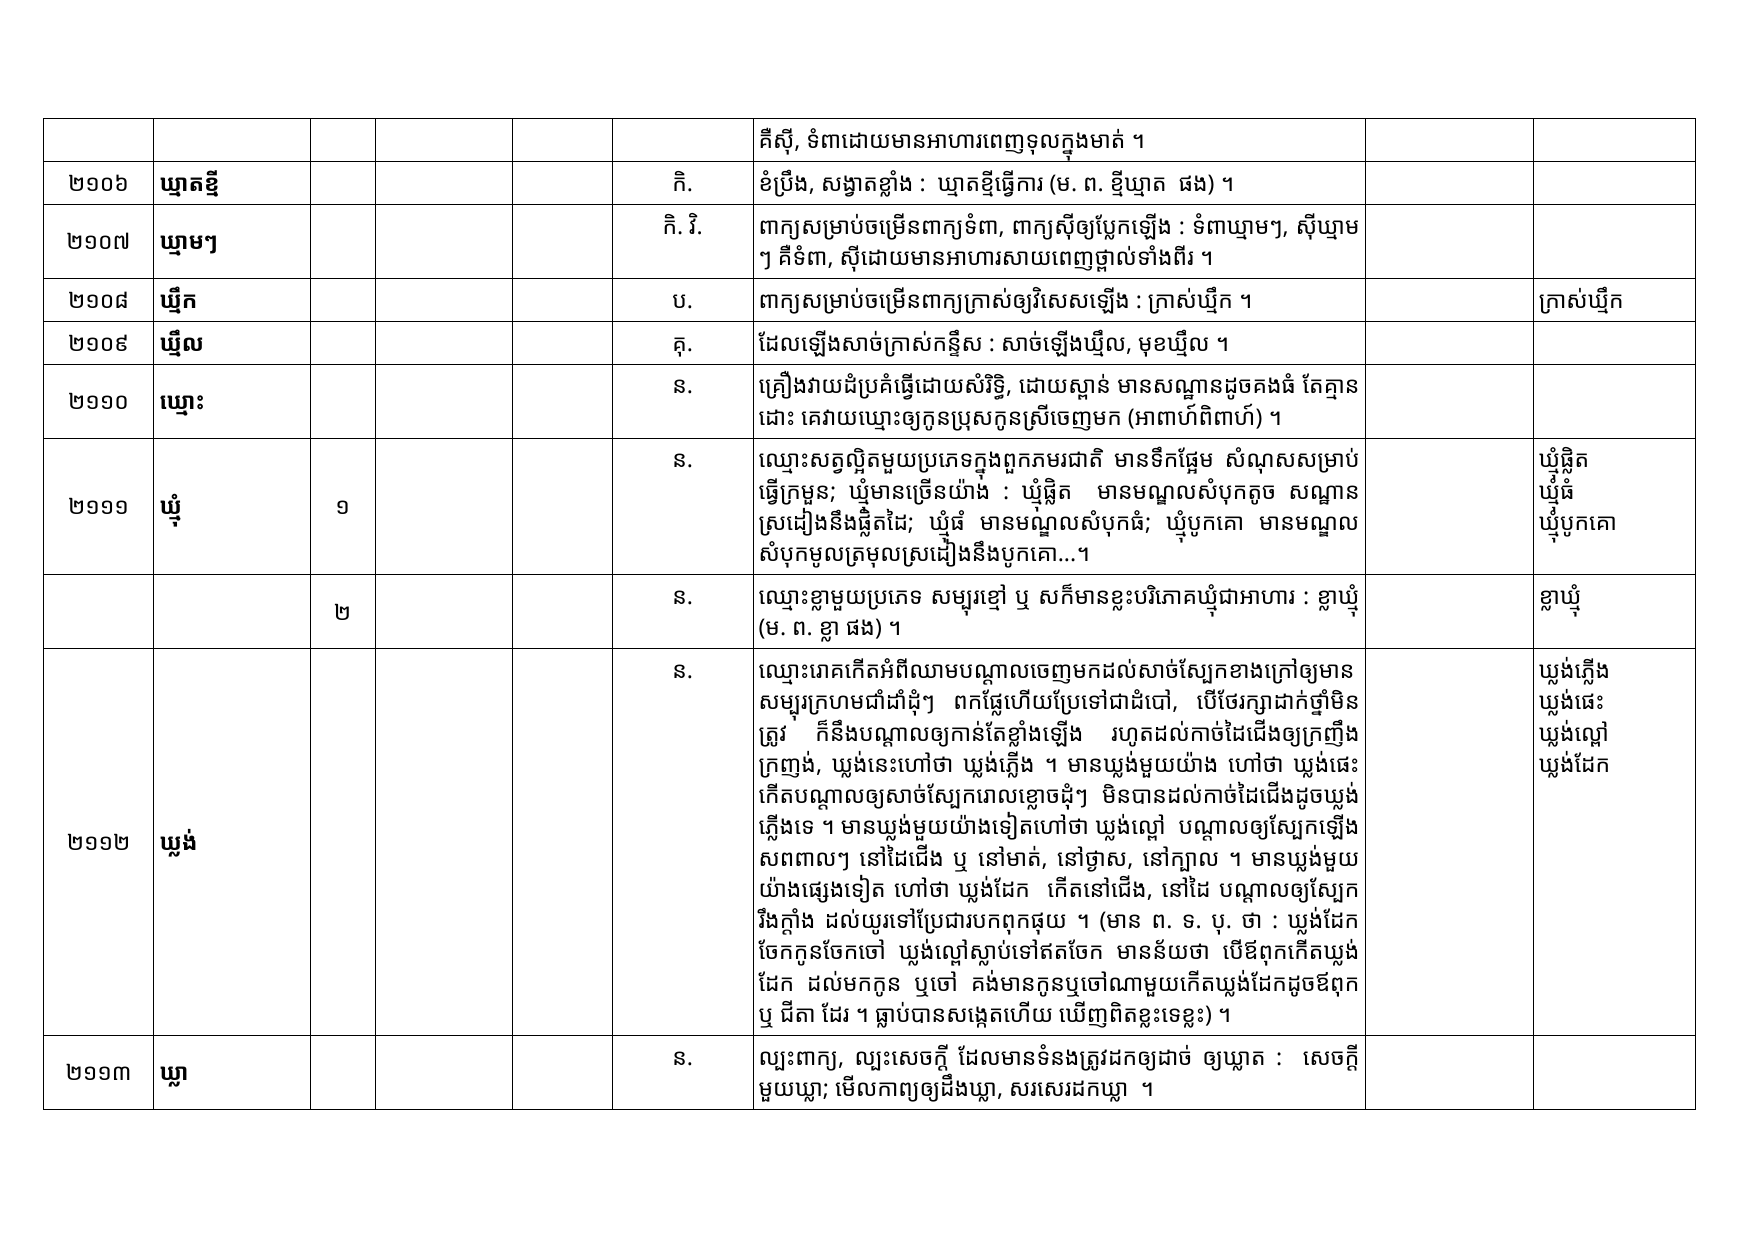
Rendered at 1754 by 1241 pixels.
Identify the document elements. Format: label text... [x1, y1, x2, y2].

table_cell ឈ្មោះ​ខ្លា​មួយ​ប្រភេទ សម្បុរ​ខ្មៅ ឬ ស​ក៏​មាន​ខ្លះ​បរិភោគ​ឃ្មុំ​ជា​អាហារ : ខ្លា​ឃ្មុំ (ម. ព. ខ្លា ផង) ។ [754, 575, 1365, 648]
table_cell ២១០៧ [44, 205, 153, 278]
table_cell ឃ្មុំ [154, 439, 310, 574]
table_cell [1534, 162, 1695, 204]
table_cell ឃ្លង់ [154, 649, 310, 1035]
table_cell [513, 649, 612, 1035]
table_cell ឃ្មឹក [154, 279, 310, 321]
table_cell [376, 119, 512, 161]
table_cell ពាក្យ​សម្រាប់​ចម្រើន​ពាក្យ​ទំពា, ពាក្យ​ស៊ី​ឲ្យ​ប្លែក​ឡើង : ទំពា​ឃ្មាម​ៗ, ស៊ី​ឃ្មាម​ៗ គឺ​ទំពា, ស៊ី​ដោយ​មាន​អាហារ​សាយ​ពេញ​ថ្ពាល់​ទាំង​ពីរ ។ [754, 205, 1365, 278]
table_cell ខំ​ប្រឹង, សង្វាត​ខ្លាំង : ឃ្មាត​ខ្មី​ធ្វើ​ការ (ម. ព. ខ្មីឃ្មាត ផង) ។ [754, 162, 1365, 204]
table_cell [513, 439, 612, 574]
table_cell [513, 365, 612, 437]
table_cell [1366, 649, 1533, 1035]
table_cell [376, 575, 512, 648]
table_cell [513, 279, 612, 321]
table_cell ឃ្មាម​ៗ [154, 205, 310, 278]
table_cell [311, 322, 375, 363]
table_cell [376, 439, 512, 574]
table_cell [44, 119, 153, 161]
table_cell [513, 119, 612, 161]
table_cell ន. [613, 365, 753, 437]
table_cell [311, 205, 375, 278]
table_cell ន. [613, 649, 753, 1035]
table_cell គឺ​ស៊ី, ទំពា​ដោយ​មាន​អាហារ​ពេញ​ទុល​ក្នុង​មាត់ ។ [754, 119, 1365, 161]
table_cell [376, 322, 512, 363]
table_cell ឃ្មុំ​ផ្លិត ឃ្មុំ​ធំ ឃ្មុំ​បូក​គោ [1534, 439, 1695, 574]
table_cell [1534, 365, 1695, 437]
table_cell ២១១០ [44, 365, 153, 437]
table_cell ន. [613, 439, 753, 574]
table_cell [1366, 205, 1533, 278]
table_cell ឃ្មោះ [154, 365, 310, 437]
table_cell [376, 365, 512, 437]
table_cell [1366, 439, 1533, 574]
table_cell ដែល​ឡើង​សាច់​ក្រាស់​កន្ទឹស : សាច់​ឡើង​ឃ្មឹល, មុខ​ឃ្មឹល ។ [754, 322, 1365, 363]
table_cell ២១១៣ [44, 1036, 153, 1109]
table_cell ន. [613, 1036, 753, 1109]
table_cell [513, 575, 612, 648]
table_cell [1366, 119, 1533, 161]
table_cell គ្រឿង​វាយ​ដំ​ប្រគំ​ធ្វើ​ដោយ​សំរិទ្ធិ, ដោយ​ស្ពាន់ មាន​សណ្ឋាន​ដូច​គង​ធំ តែ​គ្មាន​ដោះ គេ​វាយ​ឃ្មោះ​ឲ្យ​កូន​ប្រុស​កូន​ស្រី​ចេញ​មក (អាពាហ៍​ពិពាហ៍) ។ [754, 365, 1365, 437]
table_cell ១ [311, 439, 375, 574]
table_cell [311, 365, 375, 437]
table_cell [513, 1036, 612, 1109]
table_cell [1366, 162, 1533, 204]
table_cell [311, 279, 375, 321]
table_cell [311, 119, 375, 161]
table_cell [311, 1036, 375, 1109]
table_cell កិ. វិ. [613, 205, 753, 278]
table_cell ២ [311, 575, 375, 648]
table_cell គុ. [613, 322, 753, 363]
table_cell ឃ្មឹល [154, 322, 310, 363]
table_cell ប. [613, 279, 753, 321]
table_cell ឈ្មោះ​សត្វ​ល្អិត​មួយ​ប្រភេទ​ក្នុង​ពួក​ភមរ​ជាតិ មាន​ទឹក​ផ្អែម សំណុស​សម្រាប់​ធ្វើ​ក្រមួន; ឃ្មុំ​មាន​ច្រើន​យ៉ាង : ឃ្មុំ​ផ្លិត មាន​មណ្ឌល​សំបុក​តូច សណ្ឋាន​ស្រដៀង​នឹង​ផ្លិត​ដៃ; ឃ្មុំ​ធំ មាន​មណ្ឌល​សំបុក​ធំ; ឃ្មុំ​បូក​គោ មាន​មណ្ឌល​សំបុក​មូល​ត្រមុល​ស្រដៀង​នឹង​បូក​គោ...។ [754, 439, 1365, 574]
table_cell ខ្លា​​ឃ្មុំ [1534, 575, 1695, 648]
table_cell ២១០៩ [44, 322, 153, 363]
table_cell [513, 205, 612, 278]
table_cell កិ. [613, 162, 753, 204]
table_cell [154, 575, 310, 648]
table_cell [311, 162, 375, 204]
table_cell ឃ្មាតខ្មី [154, 162, 310, 204]
table_cell [1366, 365, 1533, 437]
table_cell [513, 322, 612, 363]
table_cell ២១១២ [44, 649, 153, 1035]
table_cell ពាក្យ​សម្រាប់​ចម្រើន​ពាក្យ​ក្រាស់​ឲ្យ​វិសេស​ឡើង : ក្រាស់​ឃ្មឹក ។ [754, 279, 1365, 321]
table_cell ២១១១ [44, 439, 153, 574]
table_cell [376, 162, 512, 204]
table_cell [1534, 119, 1695, 161]
table_cell ឃ្លង់​ភ្លើង ឃ្លង់​ផេះ ឃ្លង់​ល្ពៅ ឃ្លង់​ដែក [1534, 649, 1695, 1035]
table_cell [376, 279, 512, 321]
table_cell [376, 649, 512, 1035]
table_cell ​ក្រាស់​ឃ្មឹក [1534, 279, 1695, 321]
table_cell ២១០៦ [44, 162, 153, 204]
table_cell [1366, 322, 1533, 363]
table_cell [44, 575, 153, 648]
table_cell [1534, 1036, 1695, 1109]
table_cell [1534, 205, 1695, 278]
table_cell [376, 1036, 512, 1109]
table_cell [613, 119, 753, 161]
table_cell ឃ្លា [154, 1036, 310, 1109]
table_cell [1366, 1036, 1533, 1109]
table_cell [154, 119, 310, 161]
table_cell ល្បះ​ពាក្យ, ល្បះ​សេចក្ដី ដែល​មាន​ទំនង​ត្រូវ​ដក​ឲ្យ​ដាច់ ឲ្យ​ឃ្លាត : សេចក្ដី​មួយ​ឃ្លា; មើល​កាព្យ​ឲ្យ​ដឹង​ឃ្លា, សរសេរ​ដក​ឃ្លា ។ [754, 1036, 1365, 1109]
table_cell [1534, 322, 1695, 363]
table_cell ២១០៨ [44, 279, 153, 321]
table_cell [376, 205, 512, 278]
table_cell [1366, 575, 1533, 648]
table_cell [311, 649, 375, 1035]
table_cell ឈ្មោះ​រោគ​កើត​អំពី​ឈាម​បណ្ដាល​ចេញ​មក​ដល់​សាច់​ស្បែក​ខាង​ក្រៅ​ឲ្យ​មាន​សម្បុរ​ក្រហម​ជាំ​ដាំ​ដុំ​ៗ ពក​ផ្លែ​ហើយ​ប្រែ​ទៅ​ជា​ដំបៅ, បើ​ថែ​រក្សា​ដាក់​ថ្នាំ​មិន​ត្រូវ ក៏​នឹង​បណ្ដាល​ឲ្យ​កាន់​តែ​ខ្លាំង​ឡើង រហូត​ដល់​កាច់​ដៃ​ជើង​ឲ្យ​ក្រញឹង​ក្រញង់, ឃ្លង់​នេះ​ហៅ​ថា ឃ្លង់​ភ្លើង ។ មាន​ឃ្លង់​មួយ​យ៉ាង ហៅ​ថា ឃ្លង់​ផេះ កើត​បណ្ដាល​ឲ្យ​សាច់​ស្បែក​រោល​ខ្លោច​ដុំ​ៗ មិន​បាន​ដល់​កាច់​ដៃ​ជើង​ដូច​ឃ្លង់​ភ្លើង​ទេ ។ មាន​ឃ្លង់​មួយ​យ៉ាង​ទៀត​ហៅ​ថា ឃ្លង់​ល្ពៅ បណ្ដាល​ឲ្យ​ស្បែក​ឡើង​ស​ពពាល​ៗ នៅ​ដៃ​ជើង ឬ នៅ​មាត់, នៅ​ថ្ងាស, នៅ​ក្បាល ។ មាន​ឃ្លង់​មួយ​យ៉ាង​ផ្សេង​ទៀត​ ហៅ​ថា ឃ្លង់​ដែក កើត​នៅ​ជើង, នៅ​ដៃ បណ្ដាល​ឲ្យ​ស្បែក​រឹង​ក្ដាំង ដល់​យូរ​ទៅ​ប្រែ​ជា​របក​ពុក​ផុយ ។ (មាន ព. ទ. បុ. ថា : ឃ្លង់​ដែក​ចែក​កូន​ចែក​ចៅ ឃ្លង់​ល្ពៅ​ស្លាប់​ទៅ​ឥត​ចែក មាន​ន័យ​ថា បើ​ឪពុក​កើត​ឃ្លង់​ដែក ដល់​មក​កូន ឬ​ចៅ គង់​មាន​កូន​ឬ​ចៅ​ណា​មួយ​កើត​ឃ្លង់​ដែក​ដូច​ឪពុក ឬ ជីតា ដែរ ។ ធ្លាប់​បាន​សង្កេត​ហើយ ឃើញ​ពិត​ខ្លះ​ទេ​ខ្លះ) ។ [754, 649, 1365, 1035]
table_cell ន. [613, 575, 753, 648]
table_cell [1366, 279, 1533, 321]
table_cell [513, 162, 612, 204]
